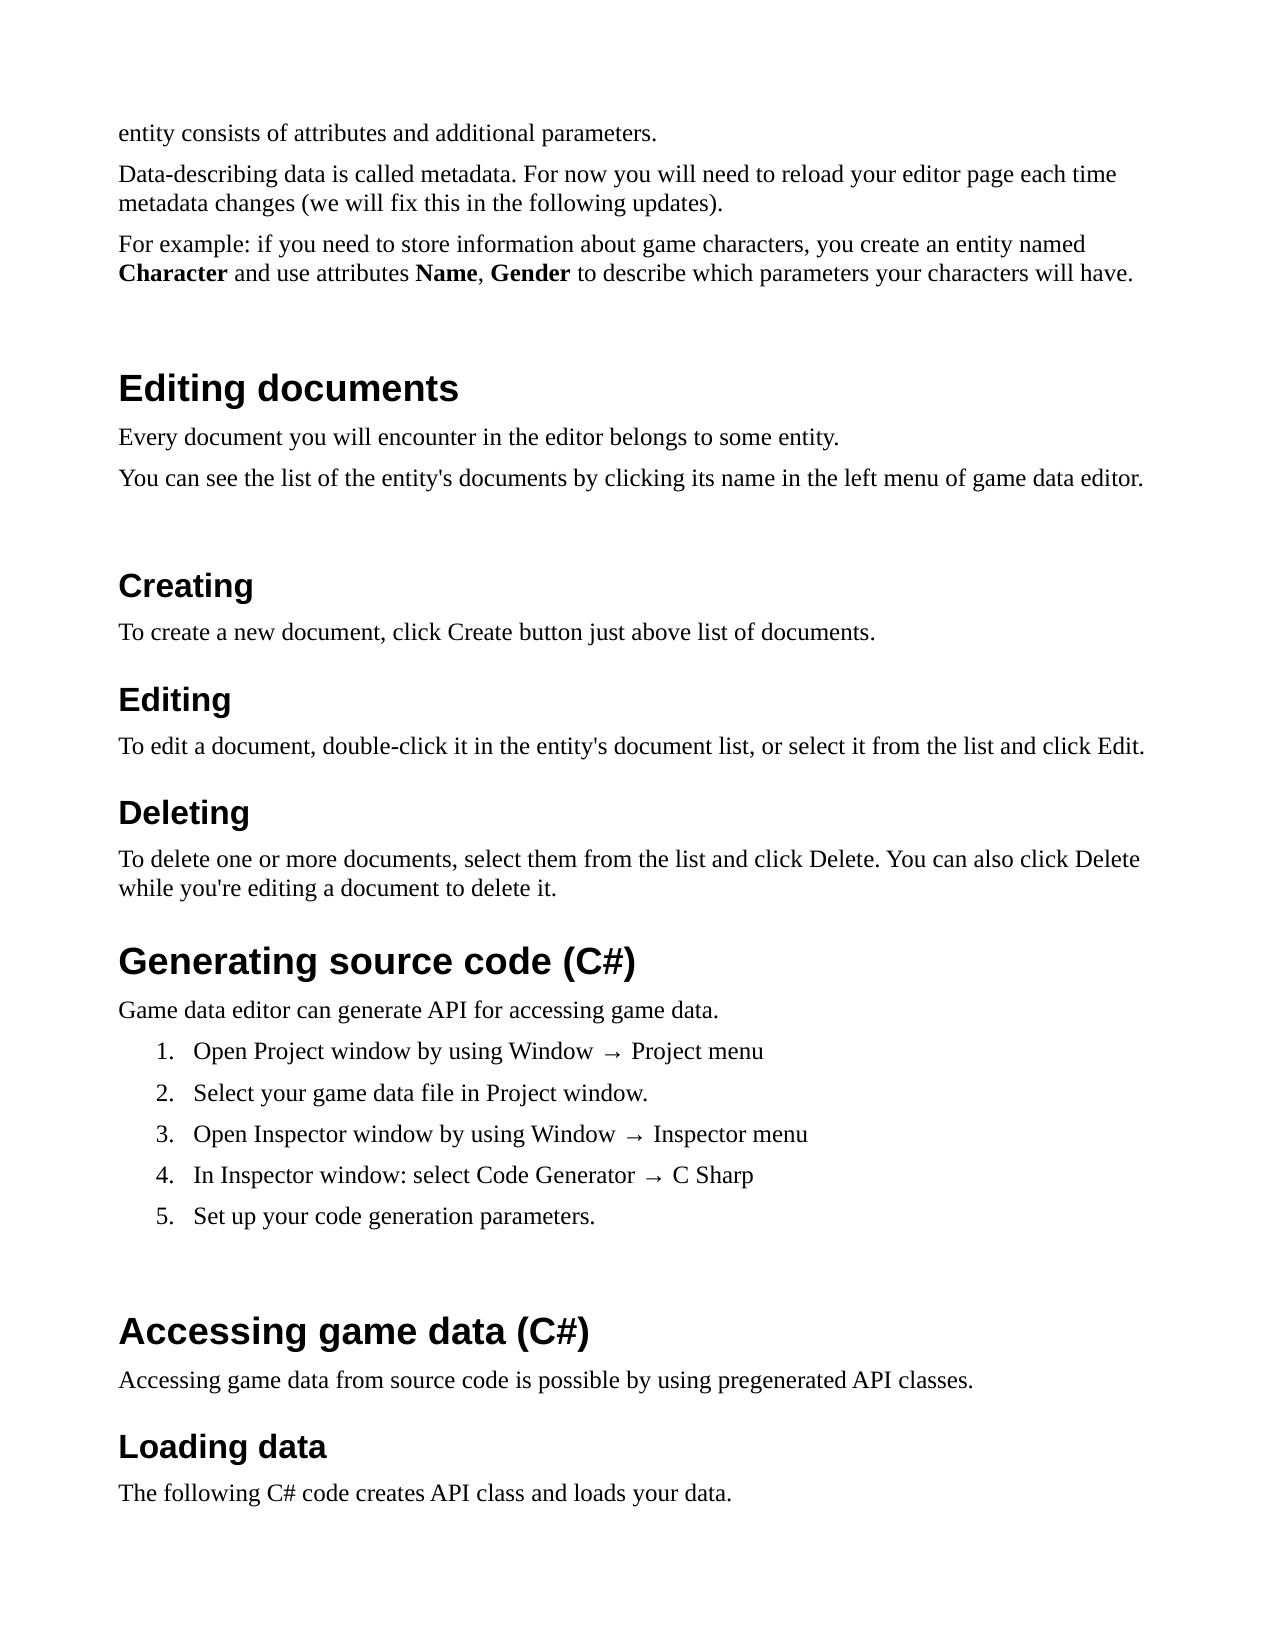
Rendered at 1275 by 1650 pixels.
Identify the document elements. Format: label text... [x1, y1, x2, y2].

list Select your game data file in Project window. [156, 1078, 1157, 1106]
subtitle Editing documents [118, 366, 1157, 409]
list Set up your code generation parameters. [156, 1201, 1157, 1230]
subtitle Deleting [118, 793, 1157, 831]
text To create a new document, click Create button just above list of documents. [118, 617, 1157, 646]
text Data-describing data is called metadata. For now you will need to reload your editor page each time metadata changes (we will fix this in the following updates). [118, 159, 1157, 217]
list In Inspector window: select Code Generator → C Sharp [156, 1160, 1157, 1189]
list Open Project window by using Window → Project menu [156, 1036, 1157, 1065]
text Accessing game data from source code is possible by using pregenerated API classes. [118, 1365, 1157, 1394]
text The following C# code creates API class and loads your data. [118, 1478, 1157, 1507]
subtitle Editing [118, 679, 1157, 718]
subtitle Loading data [118, 1427, 1157, 1466]
subtitle Accessing game data (C#) [118, 1309, 1157, 1352]
text To delete one or more documents, select them from the list and click Delete. You can also click Delete while you're editing a document to delete it. [118, 844, 1157, 901]
text Every document you will encounter in the editor belongs to some entity. [118, 422, 1157, 451]
text For example: if you need to store information about game characters, you create an entity named Character and use attributes Name, Gender to describe which parameters your characters will have. [118, 229, 1157, 287]
list Open Inspector window by using Window → Inspector menu [156, 1119, 1157, 1148]
text To edit a document, double-click it in the entity's document list, or select it from the list and click Edit. [118, 731, 1157, 759]
text Game data editor can generate API for accessing game data. [118, 995, 1157, 1024]
text entity consists of attributes and additional parameters. [118, 118, 1157, 147]
subtitle Creating [118, 566, 1157, 605]
subtitle Generating source code (С#) [118, 939, 1157, 983]
text You can see the list of the entity's documents by clicking its name in the left menu of game data editor. [118, 463, 1157, 492]
